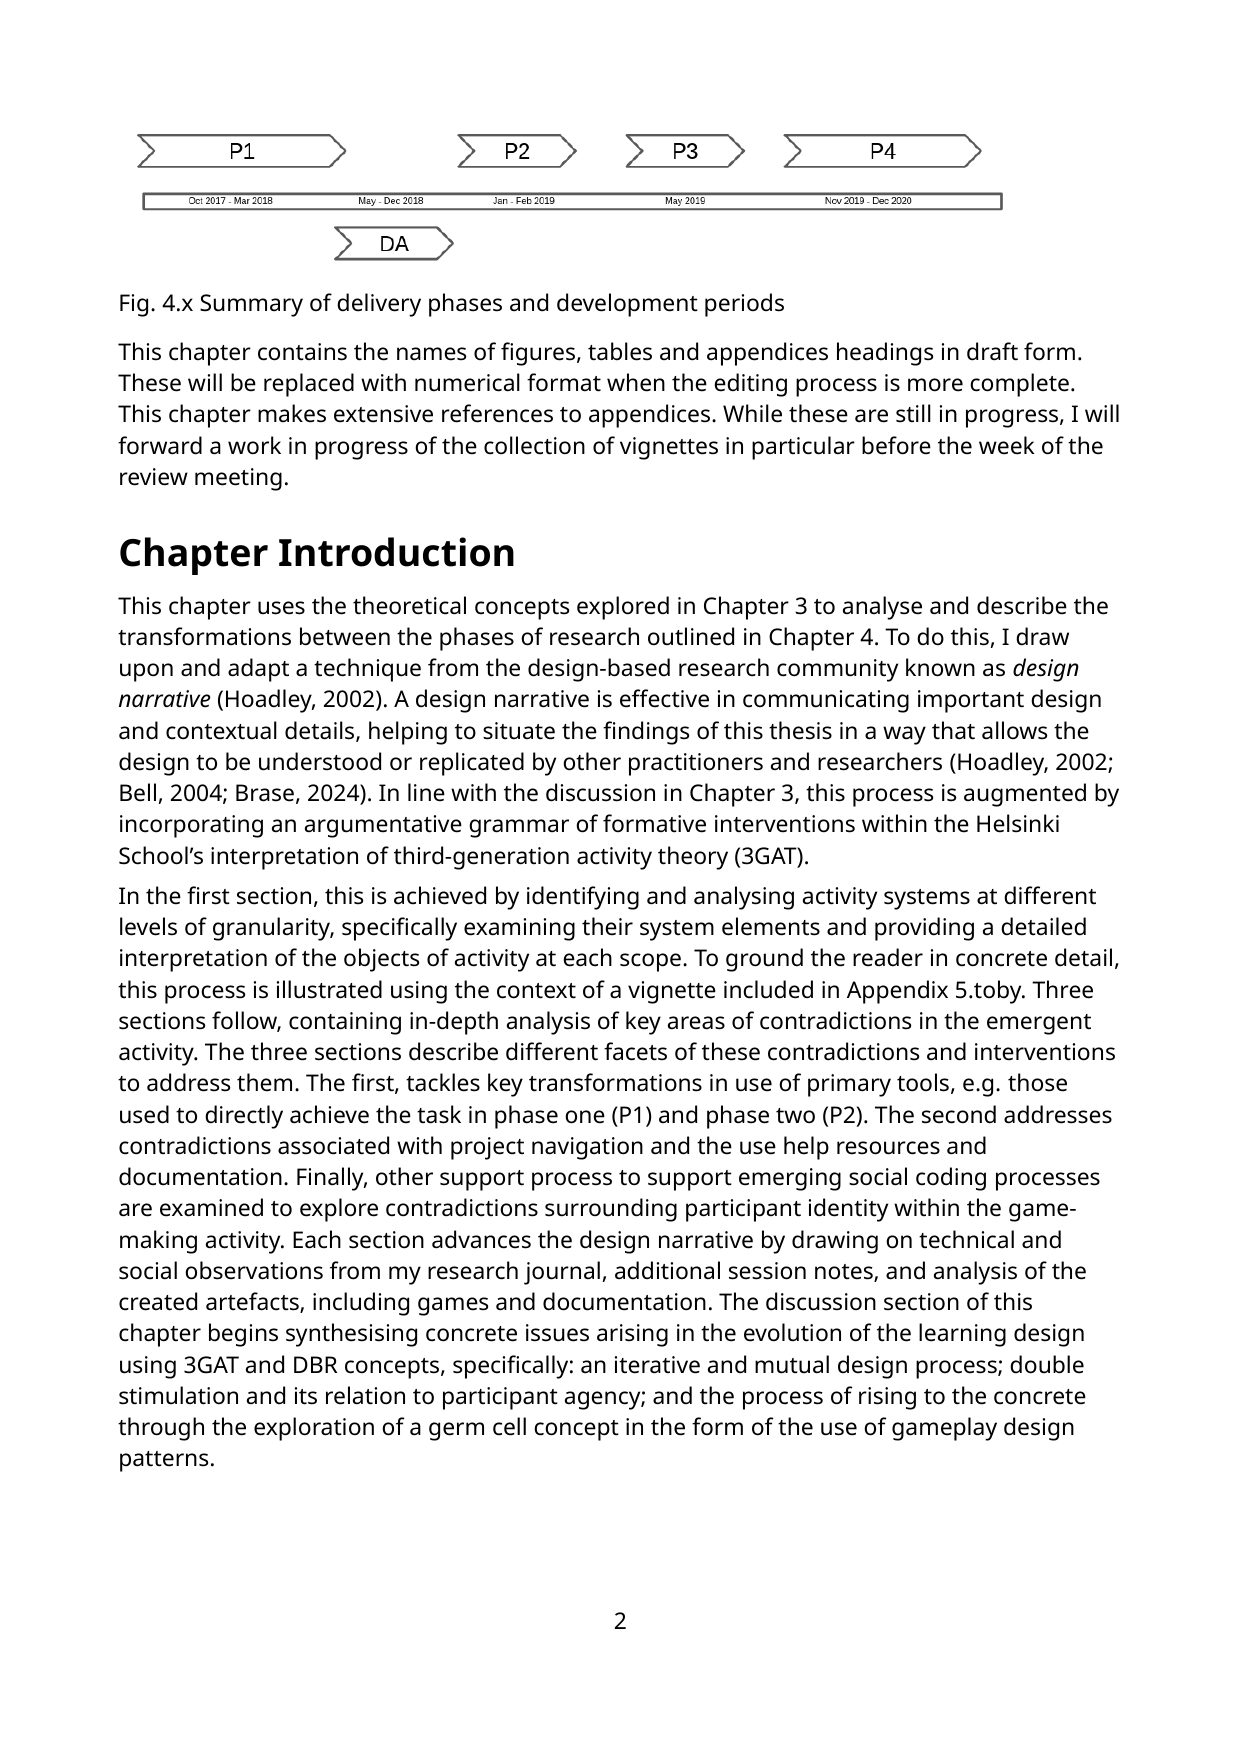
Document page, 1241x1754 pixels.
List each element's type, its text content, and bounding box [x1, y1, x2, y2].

picture [118, 118, 1022, 269]
text Fig. 4.x Summary of delivery phases and development periods [118, 287, 1122, 318]
text This chapter contains the names of figures, tables and appendices headings in draft form. These will be replaced with numerical format when the editing process is more complete. This chapter makes extensive references to appendices. While these are still in progress, I will forward a work in progress of the collection of vignettes in particular before the week of the review meeting. [118, 336, 1122, 492]
subtitle Chapter Introduction [118, 526, 1122, 577]
text This chapter uses the theoretical concepts explored in Chapter 3 to analyse and describe the transformations between the phases of research outlined in Chapter 4. To do this, I draw upon and adapt a technique from the design-based research community known as design narrative (Hoadley, 2002). A design narrative is effective in communicating important design and contextual details, helping to situate the findings of this thesis in a way that allows the design to be understood or replicated by other practitioners and researchers (Hoadley, 2002; Bell, 2004; Brase, 2024). In line with the discussion in Chapter 3, this process is augmented by incorporating an argumentative grammar of formative interventions within the Helsinki School’s interpretation of third-generation activity theory (3GAT). [118, 590, 1122, 871]
text In the first section, this is achieved by identifying and analysing activity systems at different levels of granularity, specifically examining their system elements and providing a detailed interpretation of the objects of activity at each scope. To ground the reader in concrete detail, this process is illustrated using the context of a vignette included in Appendix 5.toby. Three sections follow, containing in-depth analysis of key areas of contradictions in the emergent activity. The three sections describe different facets of these contradictions and interventions to address them. The first, tackles key transformations in use of primary tools, e.g. those used to directly achieve the task in phase one (P1) and phase two (P2). The second addresses contradictions associated with project navigation and the use help resources and documentation. Finally, other support process to support emerging social coding processes are examined to explore contradictions surrounding participant identity within the game-making activity. Each section advances the design narrative by drawing on technical and social observations from my research journal, additional session notes, and analysis of the created artefacts, including games and documentation. The discussion section of this chapter begins synthesising concrete issues arising in the evolution of the learning design using 3GAT and DBR concepts, specifically: an iterative and mutual design process; double stimulation and its relation to participant agency; and the process of rising to the concrete through the exploration of a germ cell concept in the form of the use of gameplay design patterns. [118, 880, 1122, 1474]
